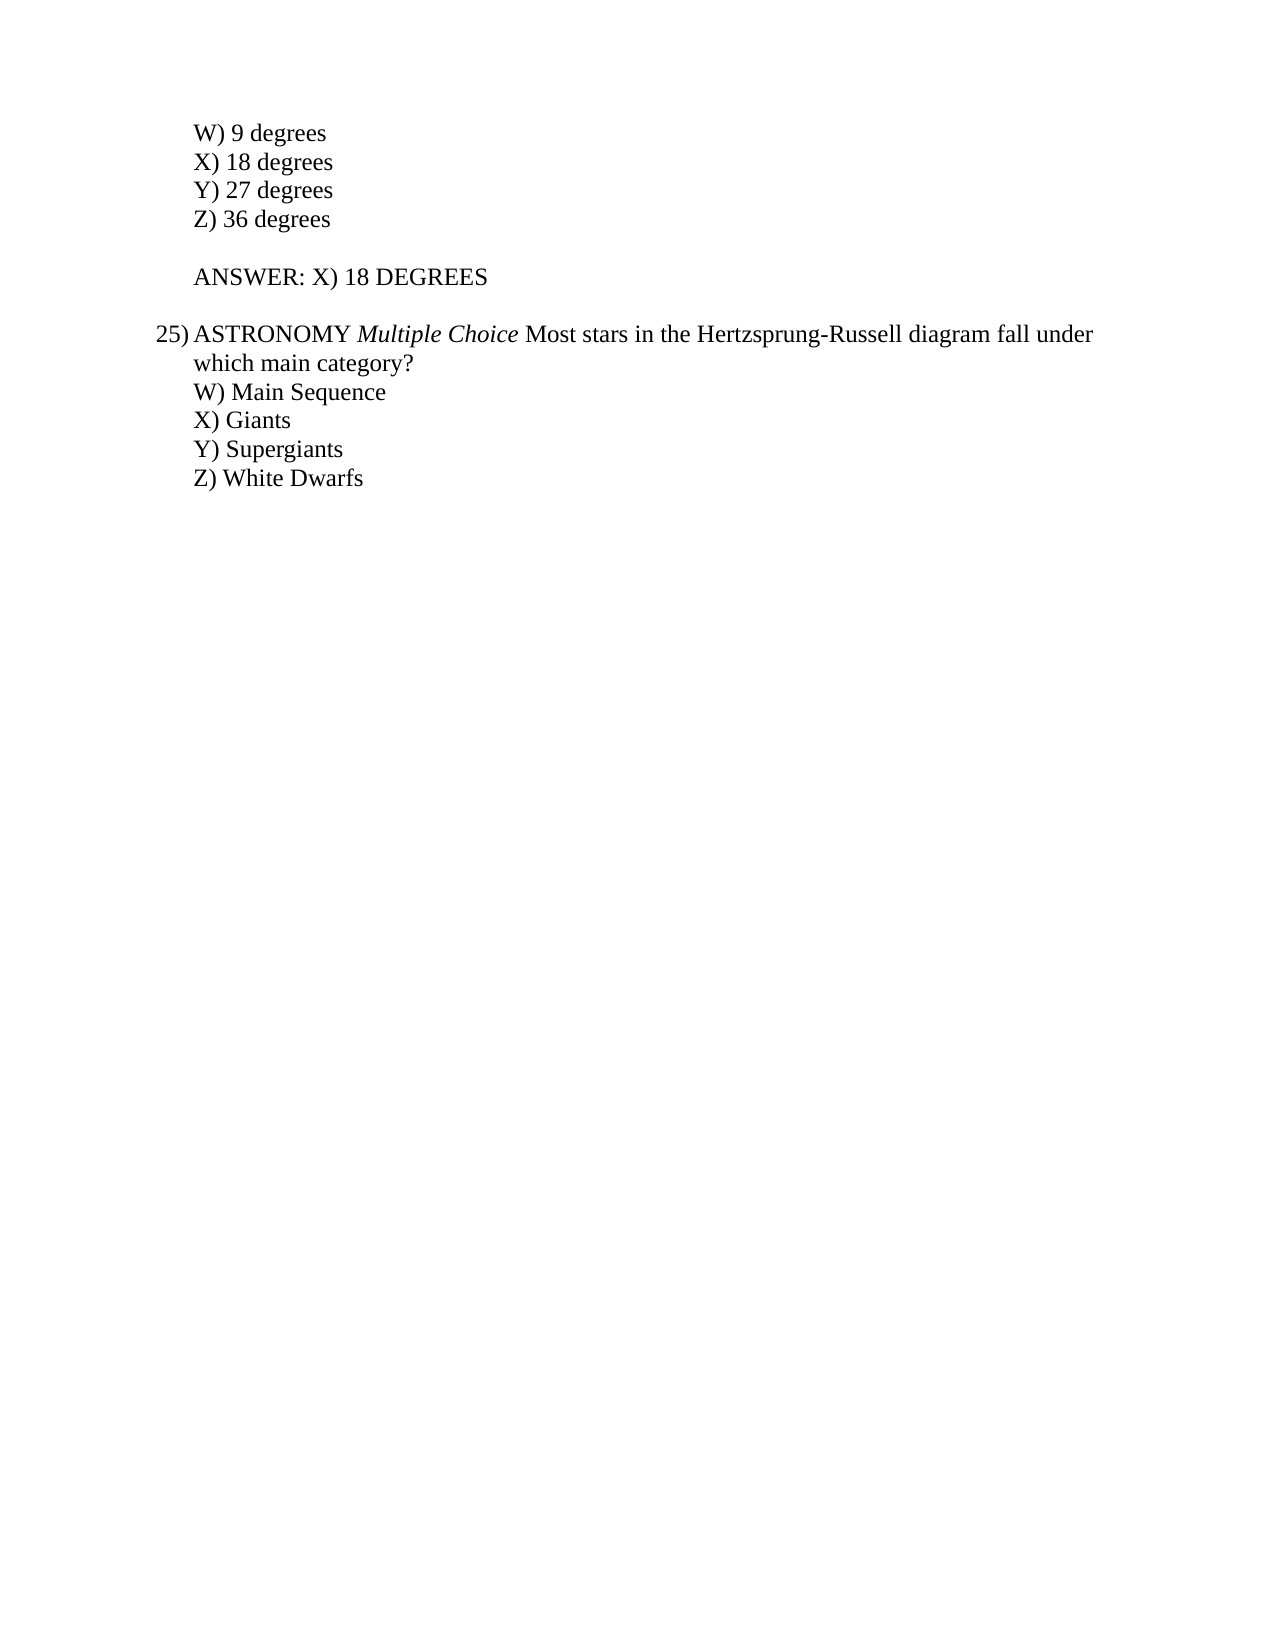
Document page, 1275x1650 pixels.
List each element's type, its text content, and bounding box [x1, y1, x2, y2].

list W) Main Sequence [156, 377, 1157, 406]
list X) 18 degrees [156, 147, 1157, 176]
list ASTRONOMY Multiple Choice Most stars in the Hertzsprung-Russell diagram fall under which main category? [156, 319, 1157, 377]
list X) Giants [156, 406, 1157, 434]
list ANSWER: X) 18 DEGREES [156, 262, 1157, 291]
list Z) White Dwarfs [156, 463, 1157, 492]
list Y) 27 degrees [156, 176, 1157, 204]
list W) 9 degrees [156, 118, 1157, 147]
list Z) 36 degrees [156, 204, 1157, 233]
list Y) Supergiants [156, 434, 1157, 463]
